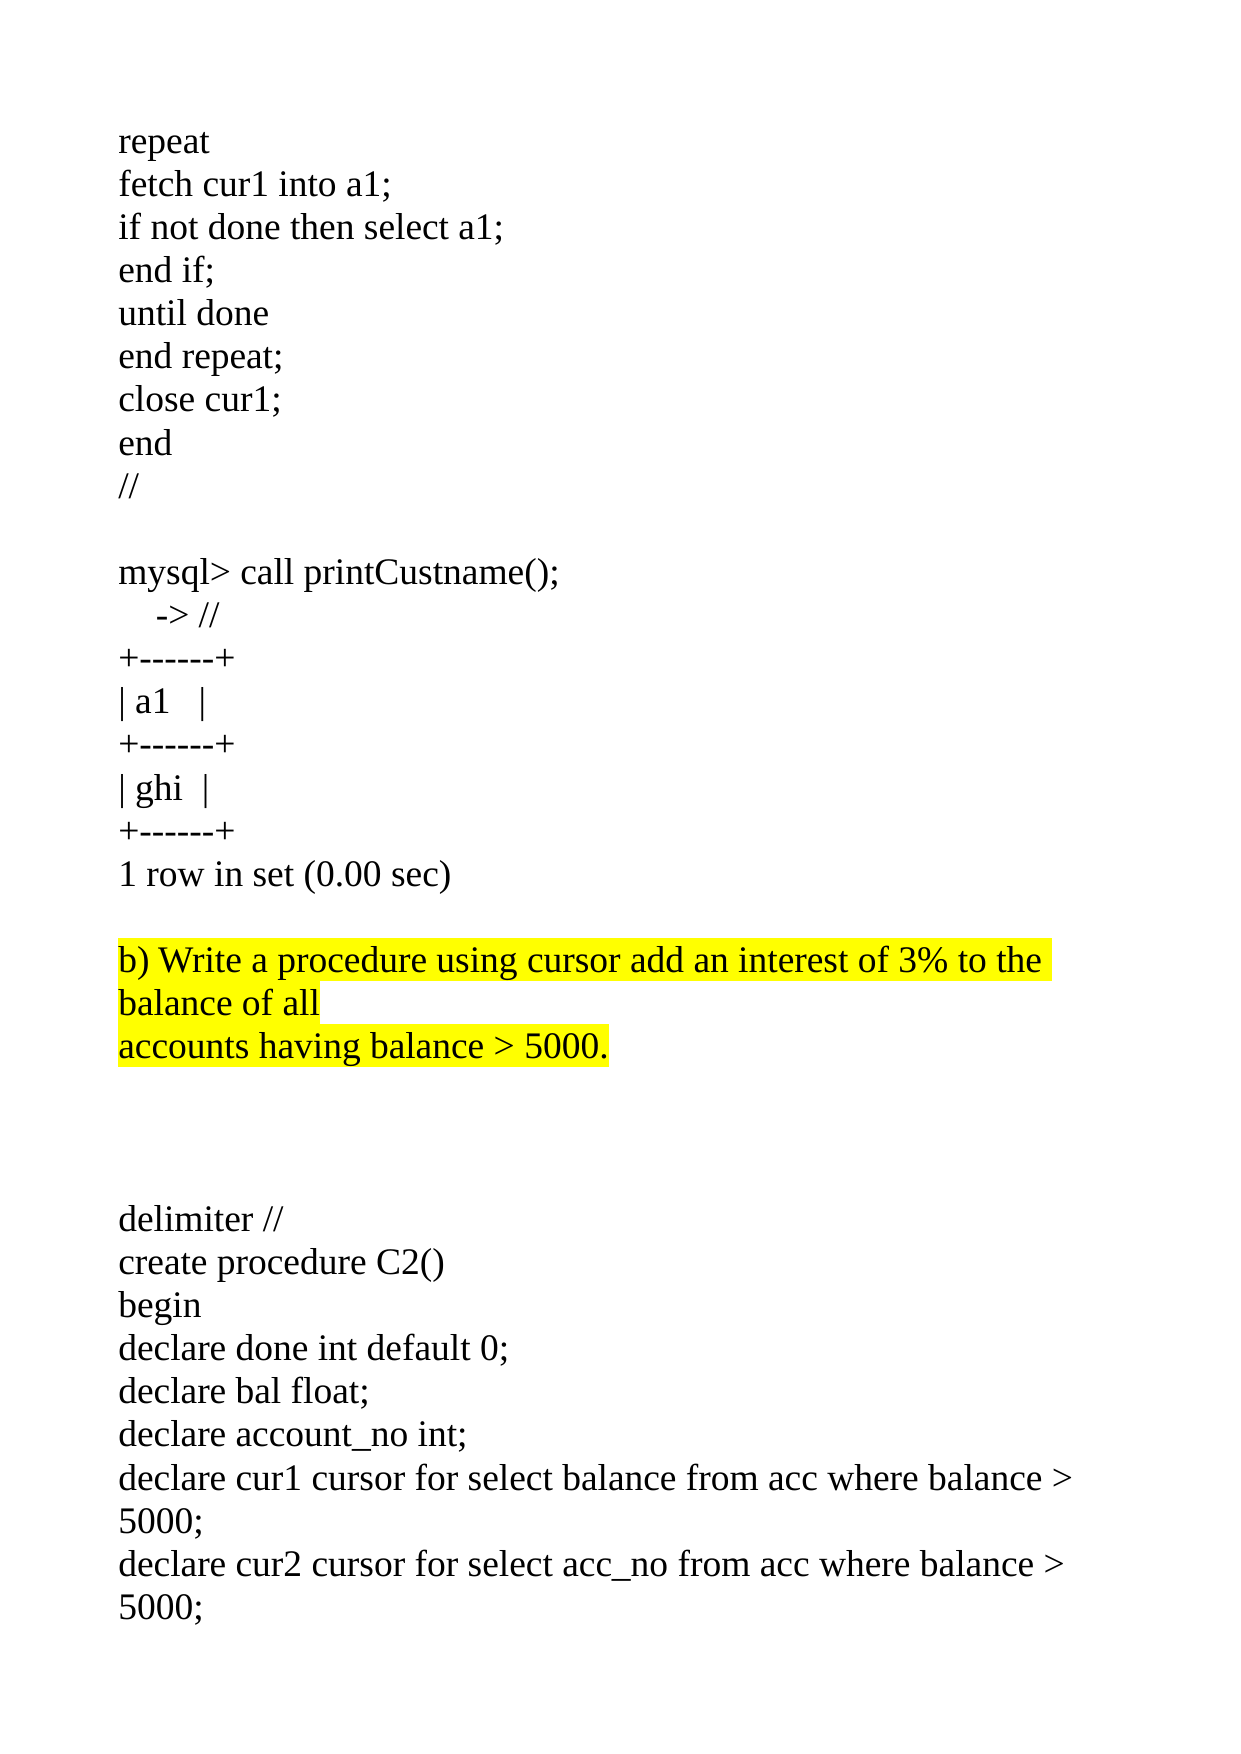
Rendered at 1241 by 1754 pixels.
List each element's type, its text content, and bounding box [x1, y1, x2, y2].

text | ghi | [118, 765, 1122, 808]
text declare done int default 0; [118, 1326, 1122, 1369]
text +------+ [118, 808, 1122, 851]
text +------+ [118, 722, 1122, 765]
text accounts having balance > 5000. [118, 1024, 1122, 1067]
text if not done then select a1; [118, 204, 1122, 247]
text end if; [118, 247, 1122, 291]
text mysql> call printCustname(); [118, 549, 1122, 592]
text declare account_no int; [118, 1412, 1122, 1455]
text end [118, 420, 1122, 463]
text declare cur1 cursor for select balance from acc where balance > 5000; [118, 1455, 1122, 1541]
text close cur1; [118, 377, 1122, 420]
text begin [118, 1282, 1122, 1326]
text create procedure C2() [118, 1239, 1122, 1282]
text +------+ [118, 636, 1122, 679]
text repeat [118, 118, 1122, 161]
text end repeat; [118, 334, 1122, 377]
text fetch cur1 into a1; [118, 161, 1122, 204]
text declare cur2 cursor for select acc_no from acc where balance > 5000; [118, 1541, 1122, 1627]
text declare bal float; [118, 1369, 1122, 1412]
text | a1 | [118, 679, 1122, 722]
text 1 row in set (0.00 sec) [118, 851, 1122, 894]
text delimiter // [118, 1196, 1122, 1239]
text -> // [118, 592, 1122, 636]
text // [118, 463, 1122, 506]
text until done [118, 291, 1122, 334]
text b) Write a procedure using cursor add an interest of 3% to the balance of all [118, 937, 1122, 1024]
